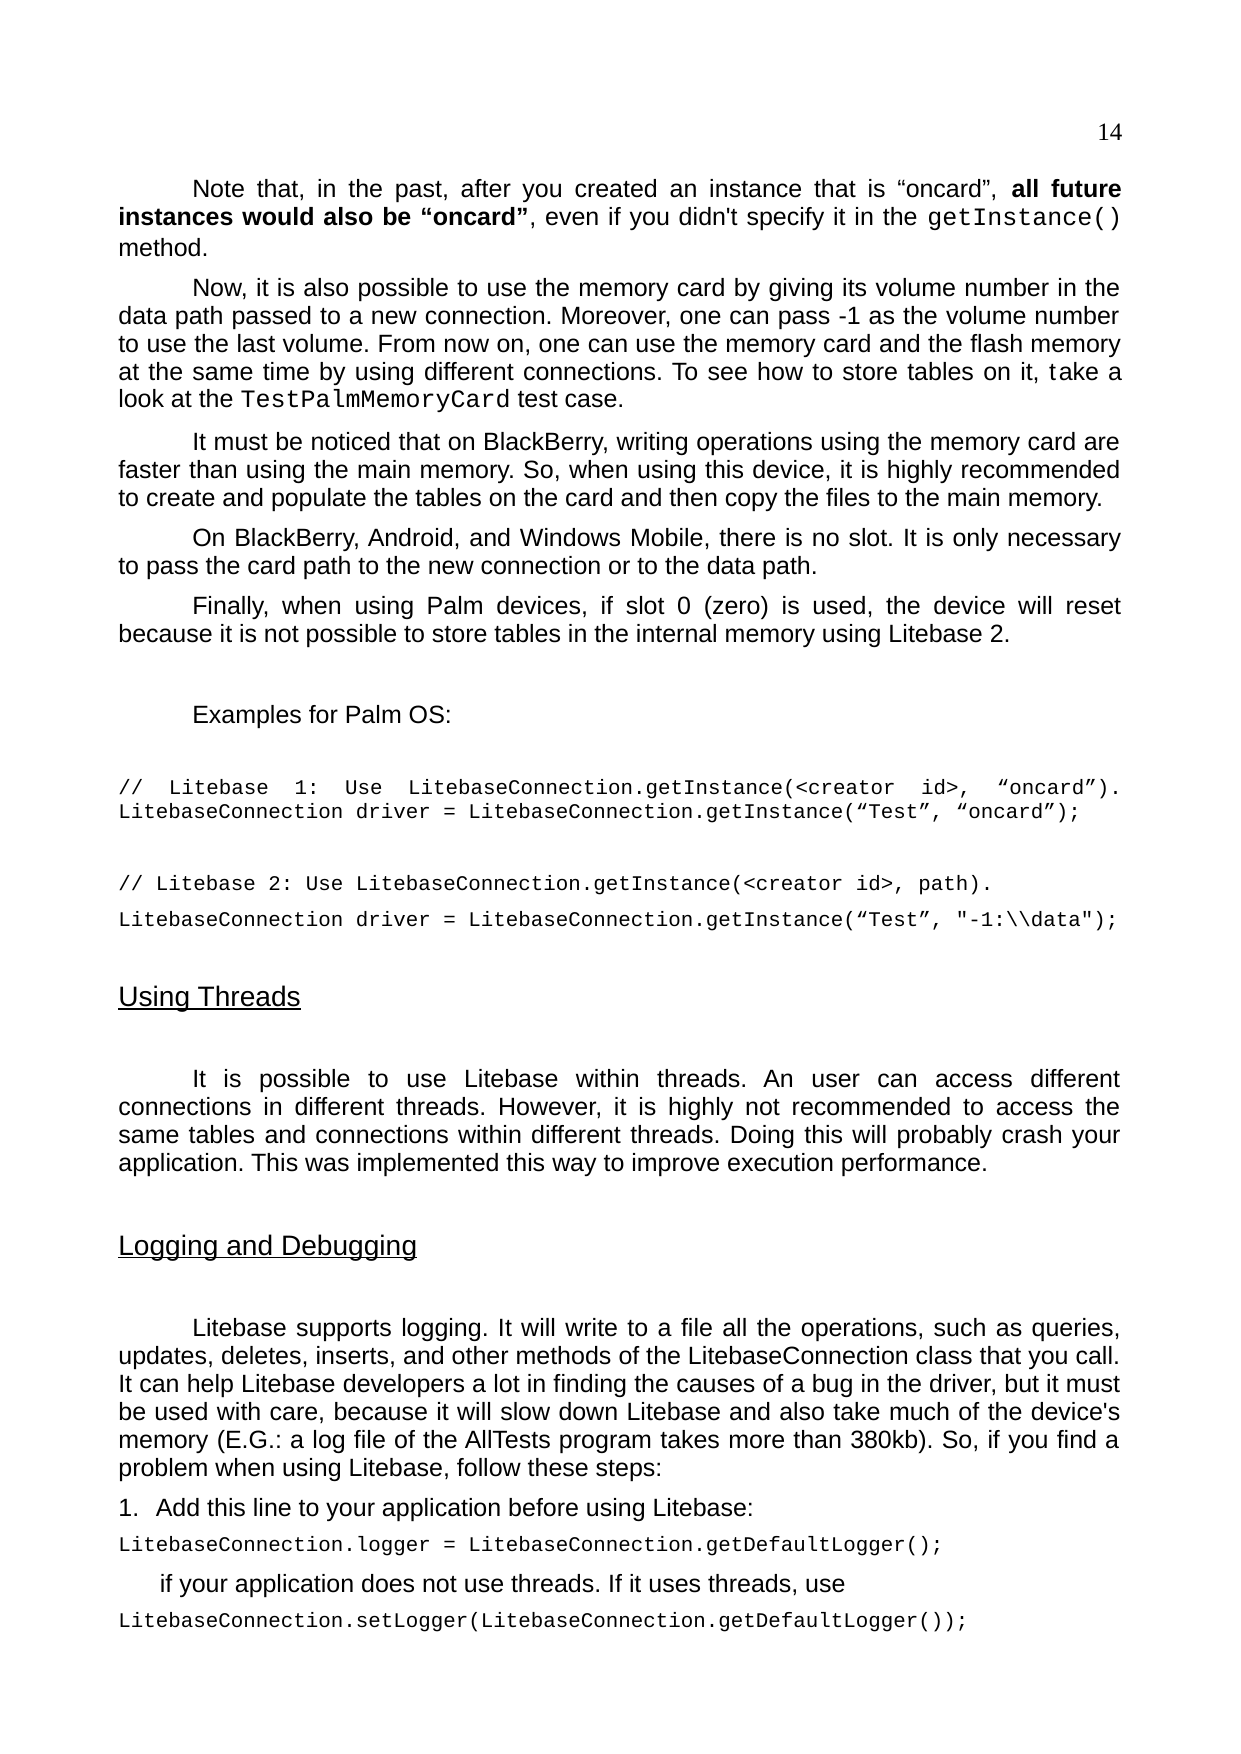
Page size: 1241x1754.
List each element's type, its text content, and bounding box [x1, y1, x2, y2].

text if your application does not use threads. If it uses threads, use [118, 1570, 1122, 1598]
text Now, it is also possible to use the memory card by giving its volume number in the data path passed to a new connection. Moreover, one can pass -1 as the volume number to use the last volume. From now on, one can use the memory card and the flash memory at the same time by using different connections. To see how to store tables on it, take a look at the TestPalmMemoryCard test case. [118, 274, 1122, 415]
text On BlackBerry, Android, and Windows Mobile, there is no slot. It is only necessary to pass the card path to the new connection or to the data path. [118, 524, 1122, 580]
text LitebaseConnection.setLogger(LitebaseConnection.getDefaultLogger()); [118, 1610, 1122, 1634]
text LitebaseConnection.logger = LitebaseConnection.getDefaultLogger(); [118, 1534, 1122, 1558]
text It is possible to use Litebase within threads. An user can access different connections in different threads. However, it is highly not recommended to access the same tables and connections within different threads. Doing this will probably crash your application. This was implemented this way to improve execution performance. [118, 1065, 1122, 1177]
text LitebaseConnection driver = LitebaseConnection.getInstance(“Test”, "-1:\\data"); [118, 909, 1122, 932]
text Examples for Palm OS: [118, 701, 1122, 729]
text Litebase supports logging. It will write to a file all the operations, such as queries, updates, deletes, inserts, and other methods of the LitebaseConnection class that you call. It can help Litebase developers a lot in finding the causes of a bug in the driver, but it must be used with care, because it will slow down Litebase and also take much of the device's memory (E.G.: a log file of the AllTests program takes more than 380kb). So, if you find a problem when using Litebase, follow these steps: [118, 1314, 1122, 1481]
list Add this line to your application before using Litebase: [118, 1494, 1122, 1522]
text // Litebase 2: Use LitebaseConnection.getInstance(<creator id>, path). [118, 873, 1122, 896]
text // Litebase 1: Use LitebaseConnection.getInstance(<creator id>, “oncard”). LitebaseConnection driver = LitebaseConnection.getInstance(“Test”, “oncard”); [118, 777, 1122, 824]
subtitle Logging and Debugging [118, 1230, 1122, 1261]
text Note that, in the past, after you created an instance that is “oncard”, all future instances would also be “oncard”, even if you didn't specify it in the getInstance() method. [118, 175, 1122, 261]
text Finally, when using Palm devices, if slot 0 (zero) is used, the device will reset because it is not possible to store tables in the internal memory using Litebase 2. [118, 592, 1122, 648]
subtitle Using Threads [118, 981, 1122, 1012]
text It must be noticed that on BlackBerry, writing operations using the memory card are faster than using the main memory. So, when using this device, it is highly recommended to create and populate the tables on the card and then copy the files to the main memory. [118, 428, 1122, 512]
